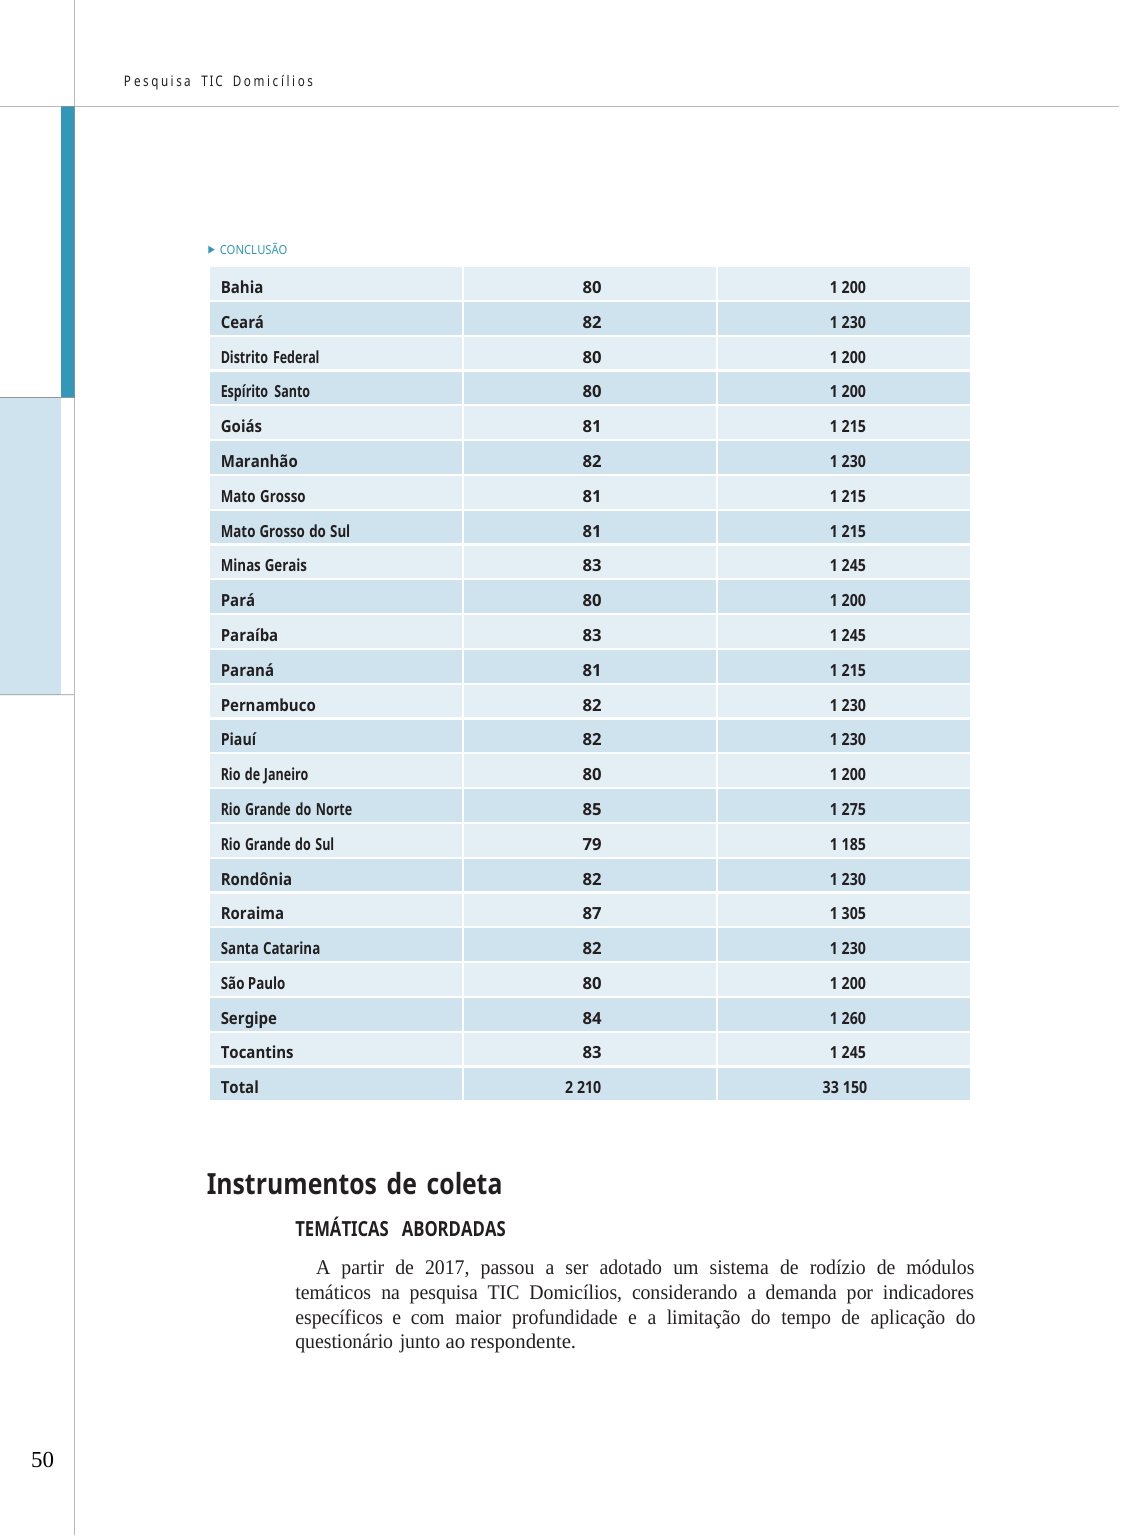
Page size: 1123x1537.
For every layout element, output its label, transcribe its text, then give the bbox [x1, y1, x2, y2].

table_cell 33 150 [718, 1068, 970, 1100]
table_cell 2 210 [464, 1068, 716, 1100]
table_cell 82 [464, 859, 716, 891]
table_cell 1 200 [718, 337, 970, 369]
table_cell 1 230 [718, 859, 970, 891]
table_cell Rio de Janeiro [210, 754, 462, 787]
table_cell 81 [464, 511, 716, 543]
table_cell 1 305 [718, 894, 970, 926]
table_cell 82 [464, 302, 716, 335]
table_cell 1 245 [718, 1033, 970, 1065]
table_cell 84 [464, 998, 716, 1031]
table_cell 1 260 [718, 998, 970, 1031]
table_cell 82 [464, 685, 716, 717]
table_cell 1 215 [718, 650, 970, 683]
table_cell 1 230 [718, 928, 970, 961]
subtitle Instrumentos de coleta [207, 1164, 1104, 1203]
table_cell 82 [464, 441, 716, 474]
table_cell 85 [464, 789, 716, 822]
table_cell Rondônia [210, 859, 462, 891]
table_cell 80 [464, 337, 716, 369]
table_cell 1 200 [718, 754, 970, 787]
table_cell 1 230 [718, 302, 970, 335]
table_cell Espírito Santo [210, 372, 462, 404]
subtitle TEMÁTICAS ABORDADAS [295, 1214, 1104, 1242]
table_cell Total [210, 1068, 462, 1100]
table_cell 80 [464, 754, 716, 787]
table_cell Mato Grosso [210, 476, 462, 509]
table_cell Minas Gerais [210, 546, 462, 578]
table_cell 83 [464, 546, 716, 578]
table_cell Tocantins [210, 1033, 462, 1065]
table_cell 80 [464, 580, 716, 613]
table_cell Ceará [210, 302, 462, 335]
text A partir de 2017, passou a ser adotado um sistema de rodízio de módulos temáticos na pesquisa TIC Domicílios, considerando a demanda por indicadores específicos e com maior profundidade e a limitação do tempo de aplicação do questionário junto ao respondente. [295, 1255, 976, 1353]
table_cell 1 230 [718, 441, 970, 474]
table_cell Maranhão [210, 441, 462, 474]
table_cell 81 [464, 476, 716, 509]
table_cell 1 245 [718, 615, 970, 648]
table_cell 82 [464, 720, 716, 752]
table_header Bahia [210, 267, 462, 300]
table_header 1 200 [718, 267, 970, 300]
table_cell 1 200 [718, 372, 970, 404]
table_cell 80 [464, 372, 716, 404]
table_cell 81 [464, 650, 716, 683]
table_cell Rio Grande do Norte [210, 789, 462, 822]
table_cell 1 200 [718, 963, 970, 996]
table_cell 81 [464, 406, 716, 439]
table_cell 82 [464, 928, 716, 961]
table_cell 1 215 [718, 476, 970, 509]
table_cell 87 [464, 894, 716, 926]
table_cell 1 215 [718, 406, 970, 439]
table_cell 1 230 [718, 720, 970, 752]
table_cell Rio Grande do Sul [210, 824, 462, 857]
table_cell São Paulo [210, 963, 462, 996]
table_cell 83 [464, 1033, 716, 1065]
table_cell 1 185 [718, 824, 970, 857]
table_cell 79 [464, 824, 716, 857]
table_cell Roraima [210, 894, 462, 926]
table_header 80 [464, 267, 716, 300]
table_cell 1 275 [718, 789, 970, 822]
table_cell 1 230 [718, 685, 970, 717]
table_cell Pará [210, 580, 462, 613]
table_cell 1 200 [718, 580, 970, 613]
table_cell Distrito Federal [210, 337, 462, 369]
table_cell Goiás [210, 406, 462, 439]
text ⯈ CONCLUSÃO [207, 241, 1104, 258]
table_cell Sergipe [210, 998, 462, 1031]
table_cell 83 [464, 615, 716, 648]
table_cell 1 215 [718, 511, 970, 543]
table_cell 1 245 [718, 546, 970, 578]
table_cell Piauí [210, 720, 462, 752]
table_cell Paraná [210, 650, 462, 683]
table_cell Paraíba [210, 615, 462, 648]
table_cell Santa Catarina [210, 928, 462, 961]
table_cell Pernambuco [210, 685, 462, 717]
table_cell 80 [464, 963, 716, 996]
table_cell Mato Grosso do Sul [210, 511, 462, 543]
